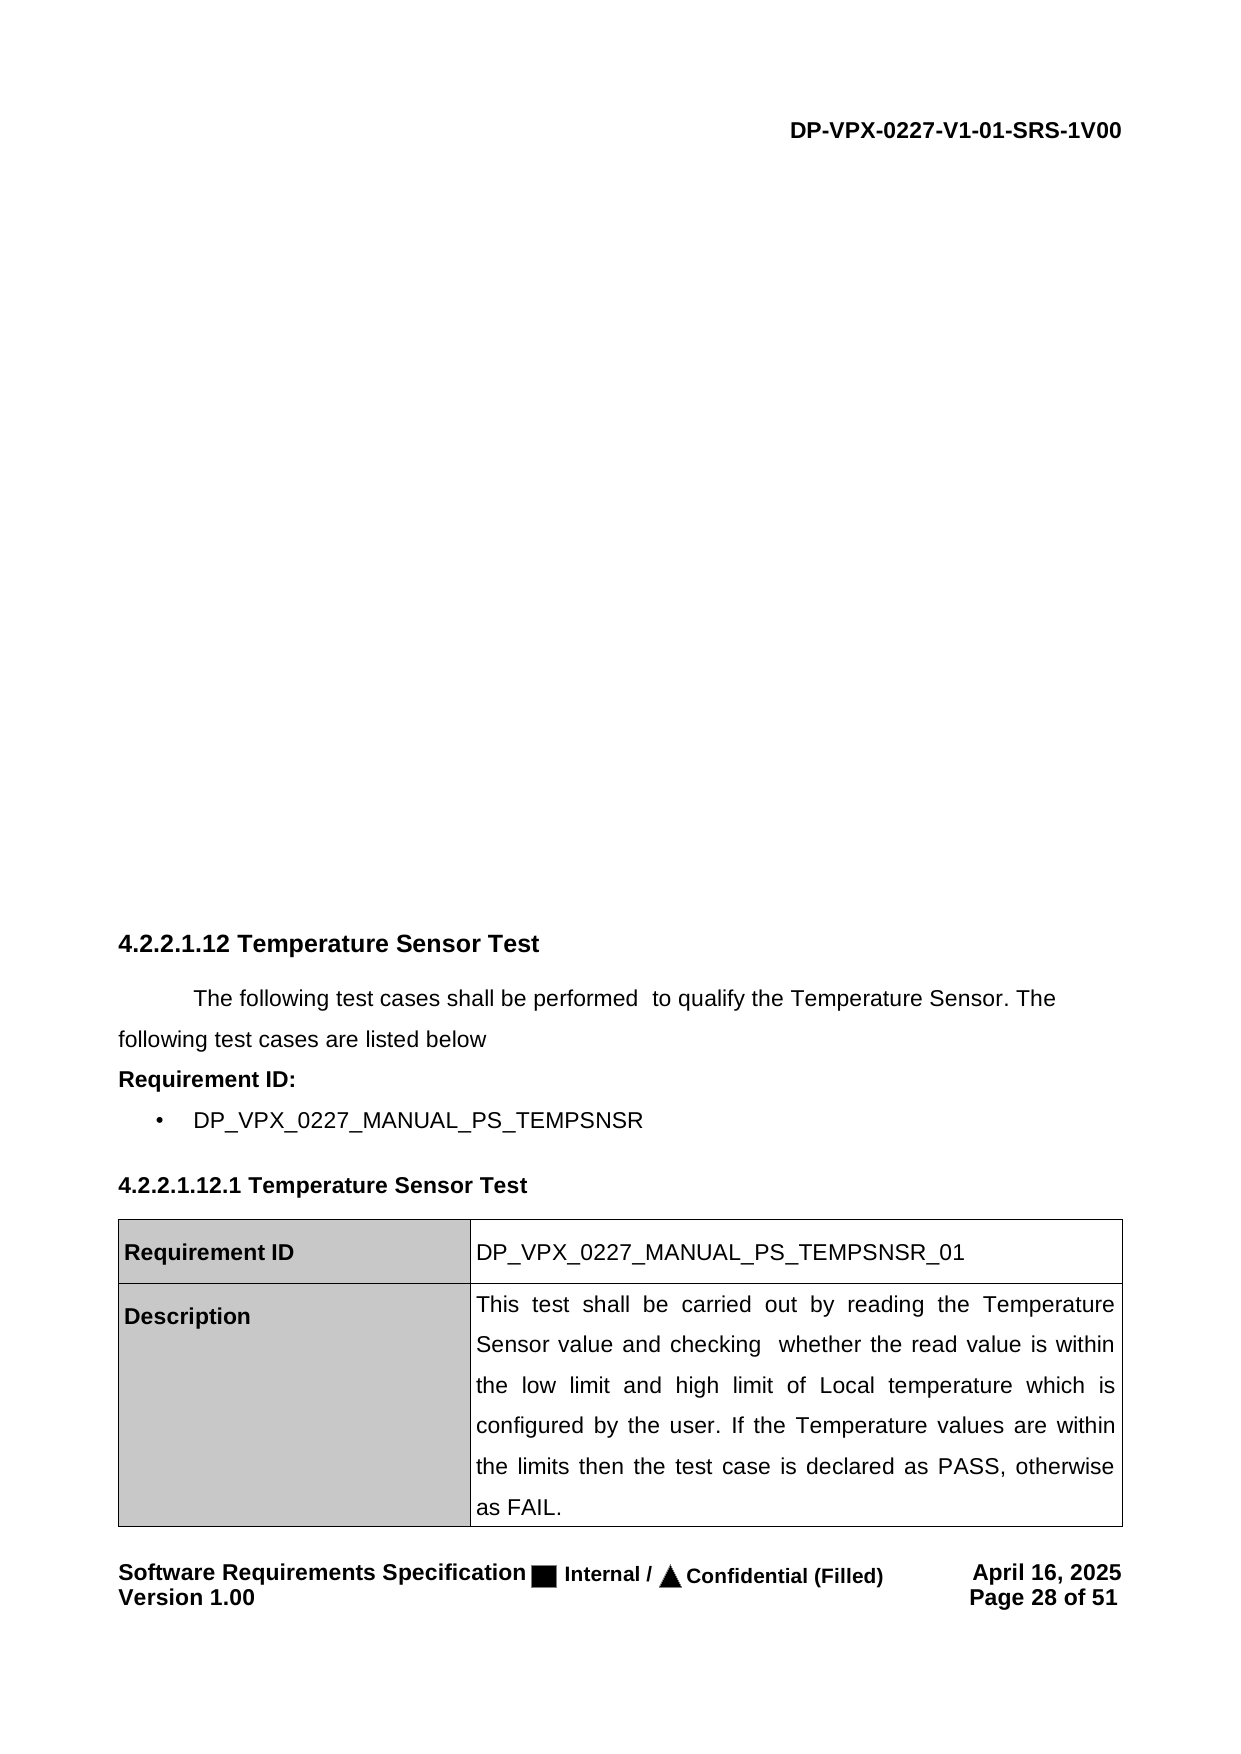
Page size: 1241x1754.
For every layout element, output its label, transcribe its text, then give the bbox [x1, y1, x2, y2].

subtitle Temperature Sensor Test [118, 1172, 1122, 1199]
table_cell This test shall be carried out by reading the Temperature Sensor value and checking whether the read value is within the low limit and high limit of Local temperature which is configured by the user. If the Temperature values are within the limits then the test case is declared as PASS, otherwise as FAIL. [471, 1284, 1122, 1526]
table_header Requirement ID [119, 1220, 470, 1283]
table_header DP_VPX_0227_MANUAL_PS_TEMPSNSR_01 [471, 1220, 1122, 1283]
list DP_VPX_0227_MANUAL_PS_TEMPSNSR [156, 1106, 1122, 1133]
table_cell Description [119, 1284, 470, 1526]
text The following test cases shall be performed to qualify the Temperature Sensor. The following test cases are listed below [118, 984, 1122, 1052]
subtitle Temperature Sensor Test [118, 928, 1122, 958]
text Requirement ID: [118, 1066, 1122, 1093]
